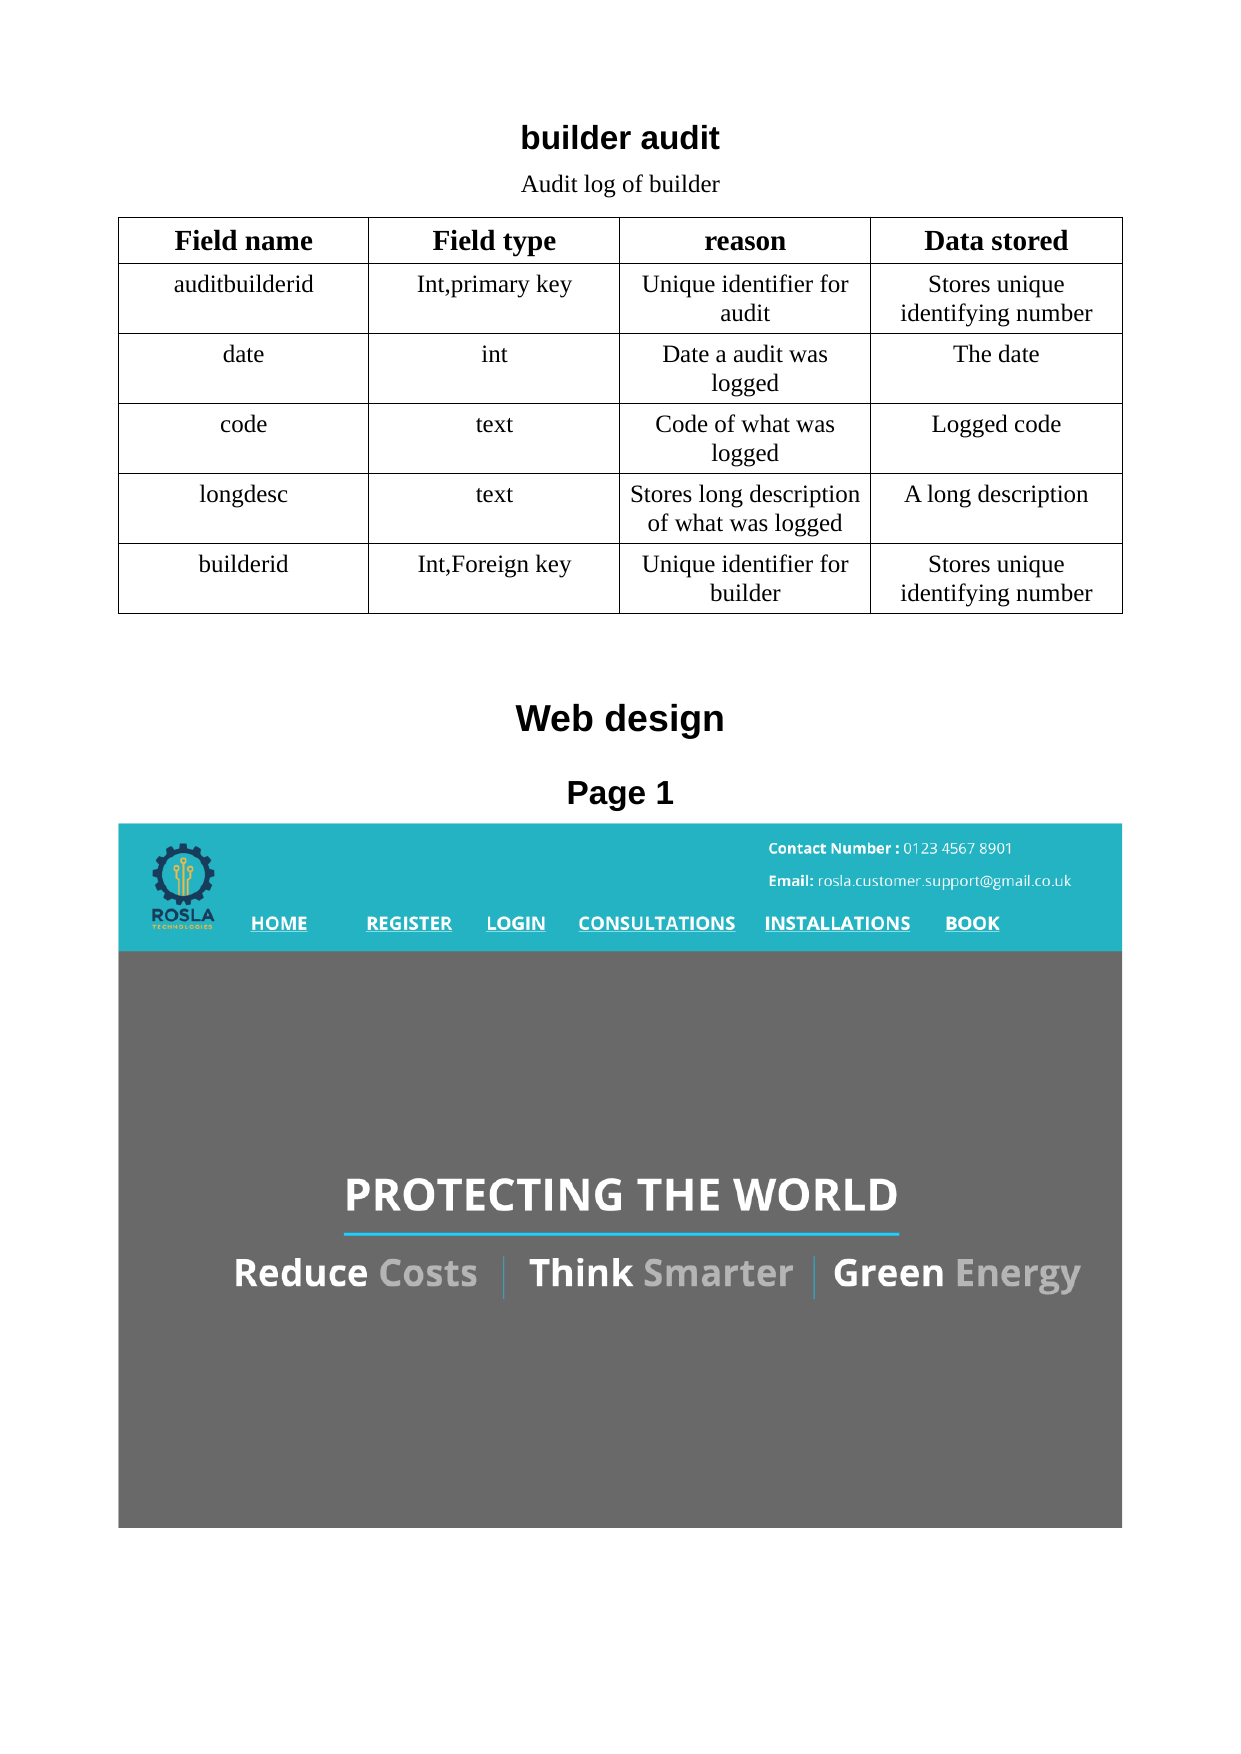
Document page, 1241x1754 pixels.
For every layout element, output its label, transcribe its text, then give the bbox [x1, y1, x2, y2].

table_cell builderid [119, 544, 368, 613]
table_cell A long description [871, 474, 1122, 543]
table_cell Code of what was logged [620, 404, 870, 473]
table_cell int [369, 334, 619, 403]
table_cell Int,Foreign key [369, 544, 619, 613]
table_header Field name [119, 218, 368, 263]
subtitle Page 1 [118, 773, 1122, 811]
table_cell text [369, 404, 619, 473]
subtitle builder audit [118, 118, 1122, 157]
table_cell Date a audit was logged [620, 334, 870, 403]
table_cell Stores unique identifying number [871, 544, 1122, 613]
table_cell Stores long description of what was logged [620, 474, 870, 543]
table_cell Stores unique identifying number [871, 264, 1122, 333]
table_cell code [119, 404, 368, 473]
table_cell Logged code [871, 404, 1122, 473]
table_cell Int,primary key [369, 264, 619, 333]
text Audit log of builder [118, 169, 1122, 198]
table_cell The date [871, 334, 1122, 403]
table_cell text [369, 474, 619, 543]
table_cell date [119, 334, 368, 403]
table_header Field type [369, 218, 619, 263]
picture [118, 823, 1123, 1528]
table_cell longdesc [119, 474, 368, 543]
table_cell auditbuilderid [119, 264, 368, 333]
table_cell Unique identifier for audit [620, 264, 870, 333]
table_header Data stored [871, 218, 1122, 263]
subtitle Web design [118, 696, 1122, 739]
table_cell Unique identifier for builder [620, 544, 870, 613]
table_header reason [620, 218, 870, 263]
